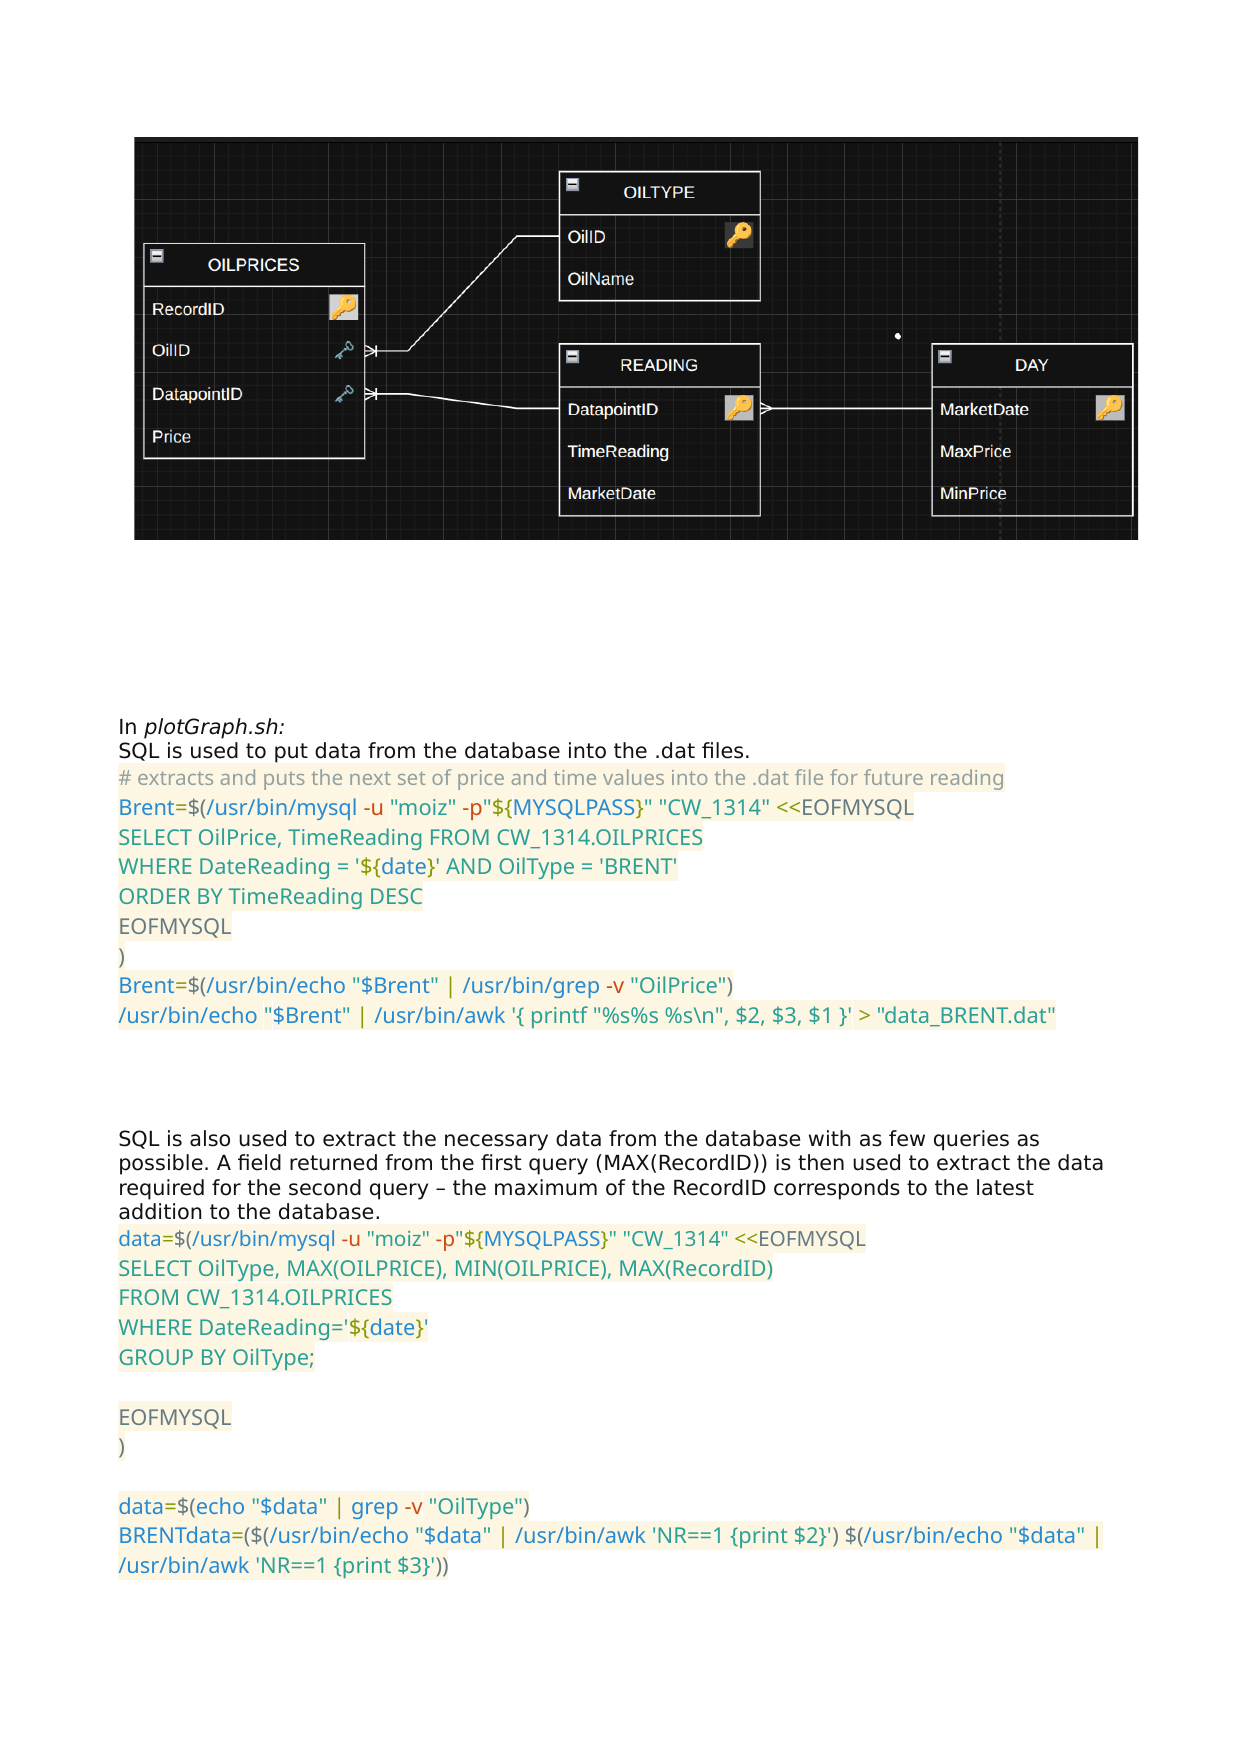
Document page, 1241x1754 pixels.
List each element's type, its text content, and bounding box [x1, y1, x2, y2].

text SELECT OilPrice, TimeReading FROM CW_1314.OILPRICES [118, 821, 1122, 851]
text ORDER BY TimeReading DESC [118, 881, 1122, 911]
picture [134, 137, 1139, 540]
text # extracts and puts the next set of price and time values into the .dat file for future reading [118, 763, 1122, 792]
text data=$(/usr/bin/mysql -u "moiz" -p"${MYSQLPASS}" "CW_1314" <<EOFMYSQL [118, 1224, 1122, 1253]
text BRENTdata=($(/usr/bin/echo "$data" | /usr/bin/awk 'NR==1 {print $2}') $(/usr/bin/echo "$data" | /usr/bin/awk 'NR==1 {print $3}')) [118, 1521, 1122, 1580]
text SELECT OilType, MAX(OILPRICE), MIN(OILPRICE), MAX(RecordID) [118, 1253, 1122, 1282]
text data=$(echo "$data" | grep -v "OilType") [118, 1491, 1122, 1521]
text EOFMYSQL [118, 1401, 1122, 1431]
text Brent=$(/usr/bin/mysql -u "moiz" -p"${MYSQLPASS}" "CW_1314" <<EOFMYSQL [118, 792, 1122, 821]
text WHERE DateReading = '${date}' AND OilType = 'BRENT' [118, 851, 1122, 881]
text In plotGraph.sh: [118, 715, 1122, 739]
text FROM CW_1314.OILPRICES [118, 1282, 1122, 1312]
text Brent=$(/usr/bin/echo "$Brent" | /usr/bin/grep -v "OilPrice") [118, 970, 1122, 1000]
text SQL is also used to extract the necessary data from the database with as few queries as possible. A field returned from the first query (MAX(RecordID)) is then used to extract the data required for the second query – the maximum of the RecordID corresponds to the latest addition to the database. [118, 1127, 1122, 1224]
text WHERE DateReading='${date}' [118, 1312, 1122, 1342]
text ) [118, 941, 1122, 970]
text /usr/bin/echo "$Brent" | /usr/bin/awk '{ printf "%s%s %s\n", $2, $3, $1 }' > "data_BRENT.dat" [118, 1000, 1122, 1030]
text SQL is used to put data from the database into the .dat files. [118, 739, 1122, 763]
text ) [118, 1431, 1122, 1461]
text EOFMYSQL [118, 911, 1122, 941]
text GROUP BY OilType; [118, 1342, 1122, 1372]
